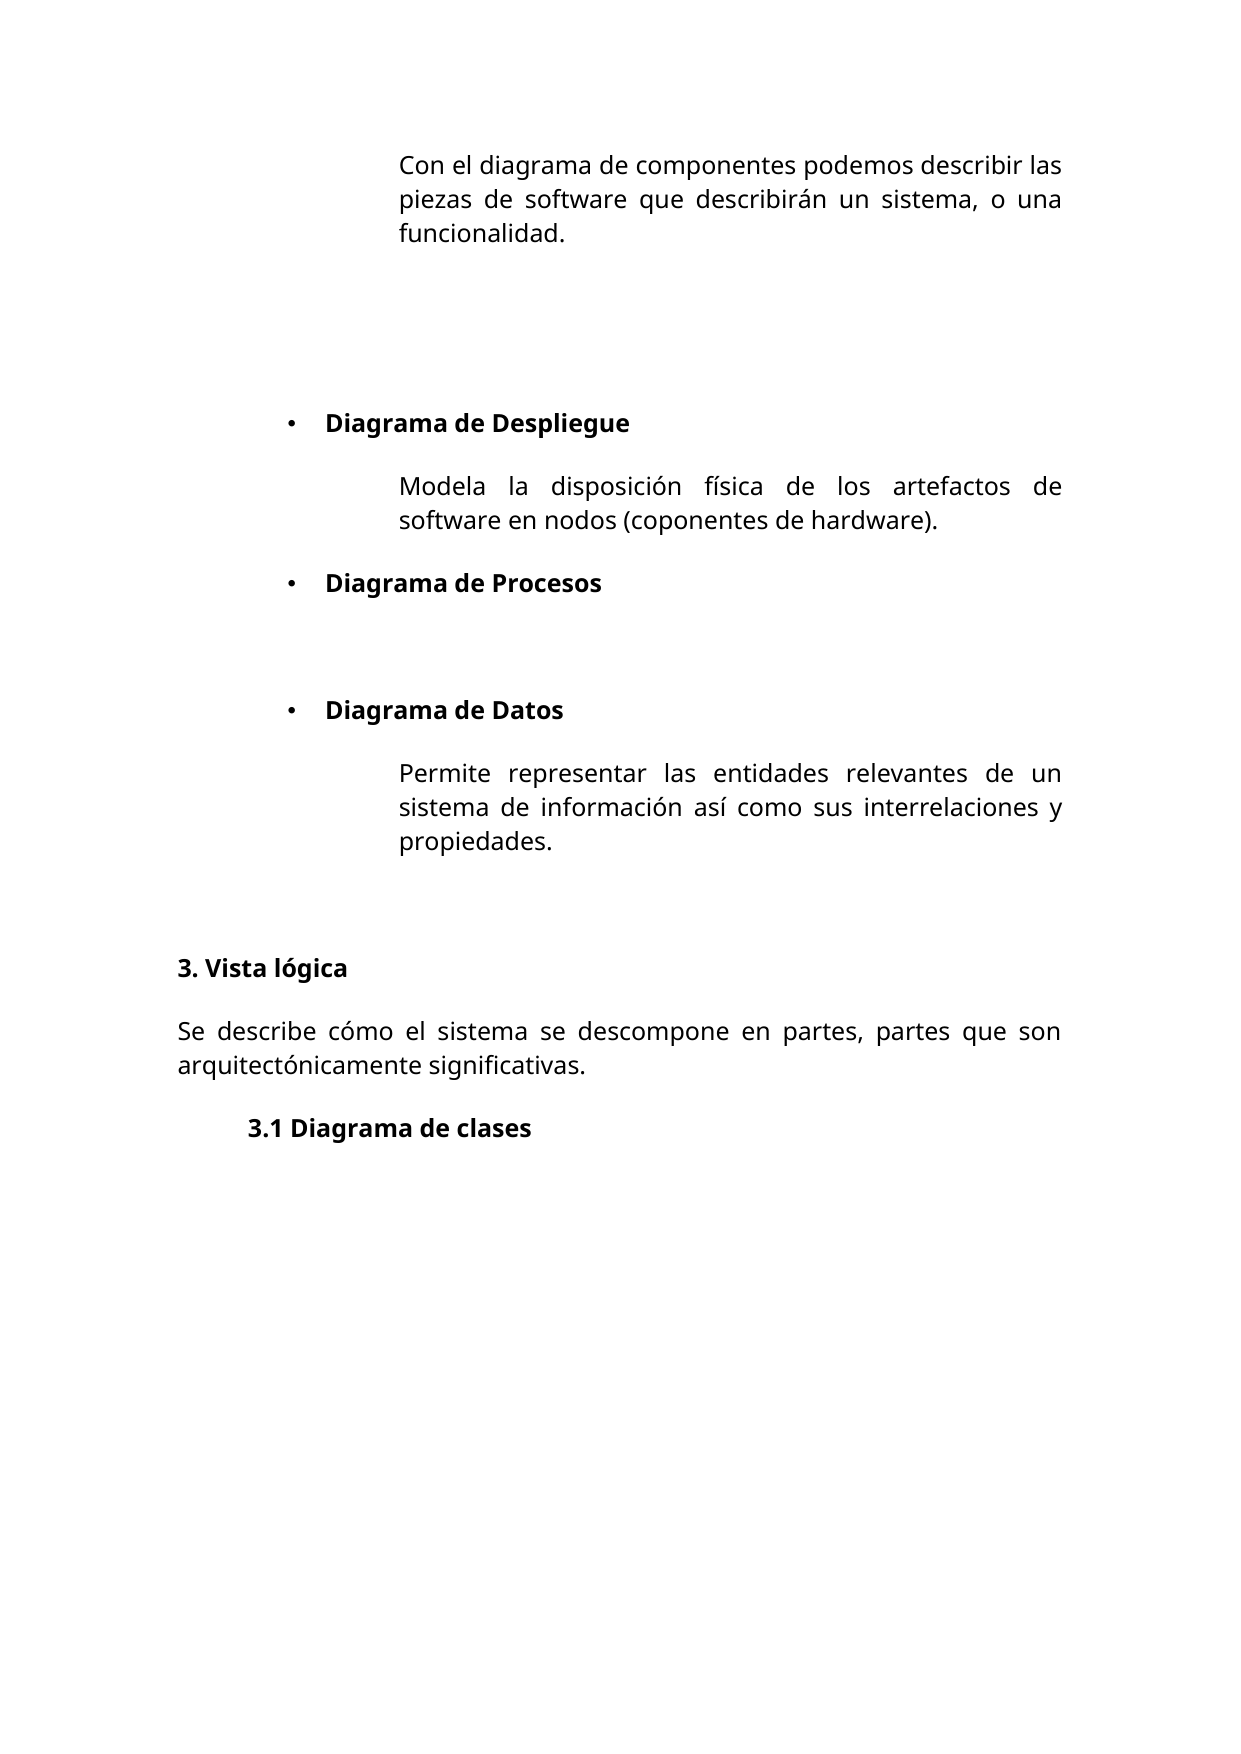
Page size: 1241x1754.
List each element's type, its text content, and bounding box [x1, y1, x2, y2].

subtitle 3.1 Diagrama de clases [235, 1111, 1063, 1145]
list Modela la disposición física de los artefactos de software en nodos (coponentes de hardware). [361, 469, 1063, 537]
list Con el diagrama de componentes podemos describir las piezas de software que describirán un sistema, o una funcionalidad. [361, 148, 1063, 250]
list Diagrama de Datos [287, 692, 1063, 726]
text Se describe cómo el sistema se descompone en partes, partes que son arquitectónicamente significativas. [177, 1013, 1063, 1082]
list Permite representar las entidades relevantes de un sistema de información así como sus interrelaciones y propiedades. [361, 756, 1063, 858]
list Diagrama de Procesos [287, 566, 1063, 600]
list Diagrama de Despliegue [287, 405, 1063, 439]
subtitle 3. Vista lógica [177, 950, 1063, 984]
